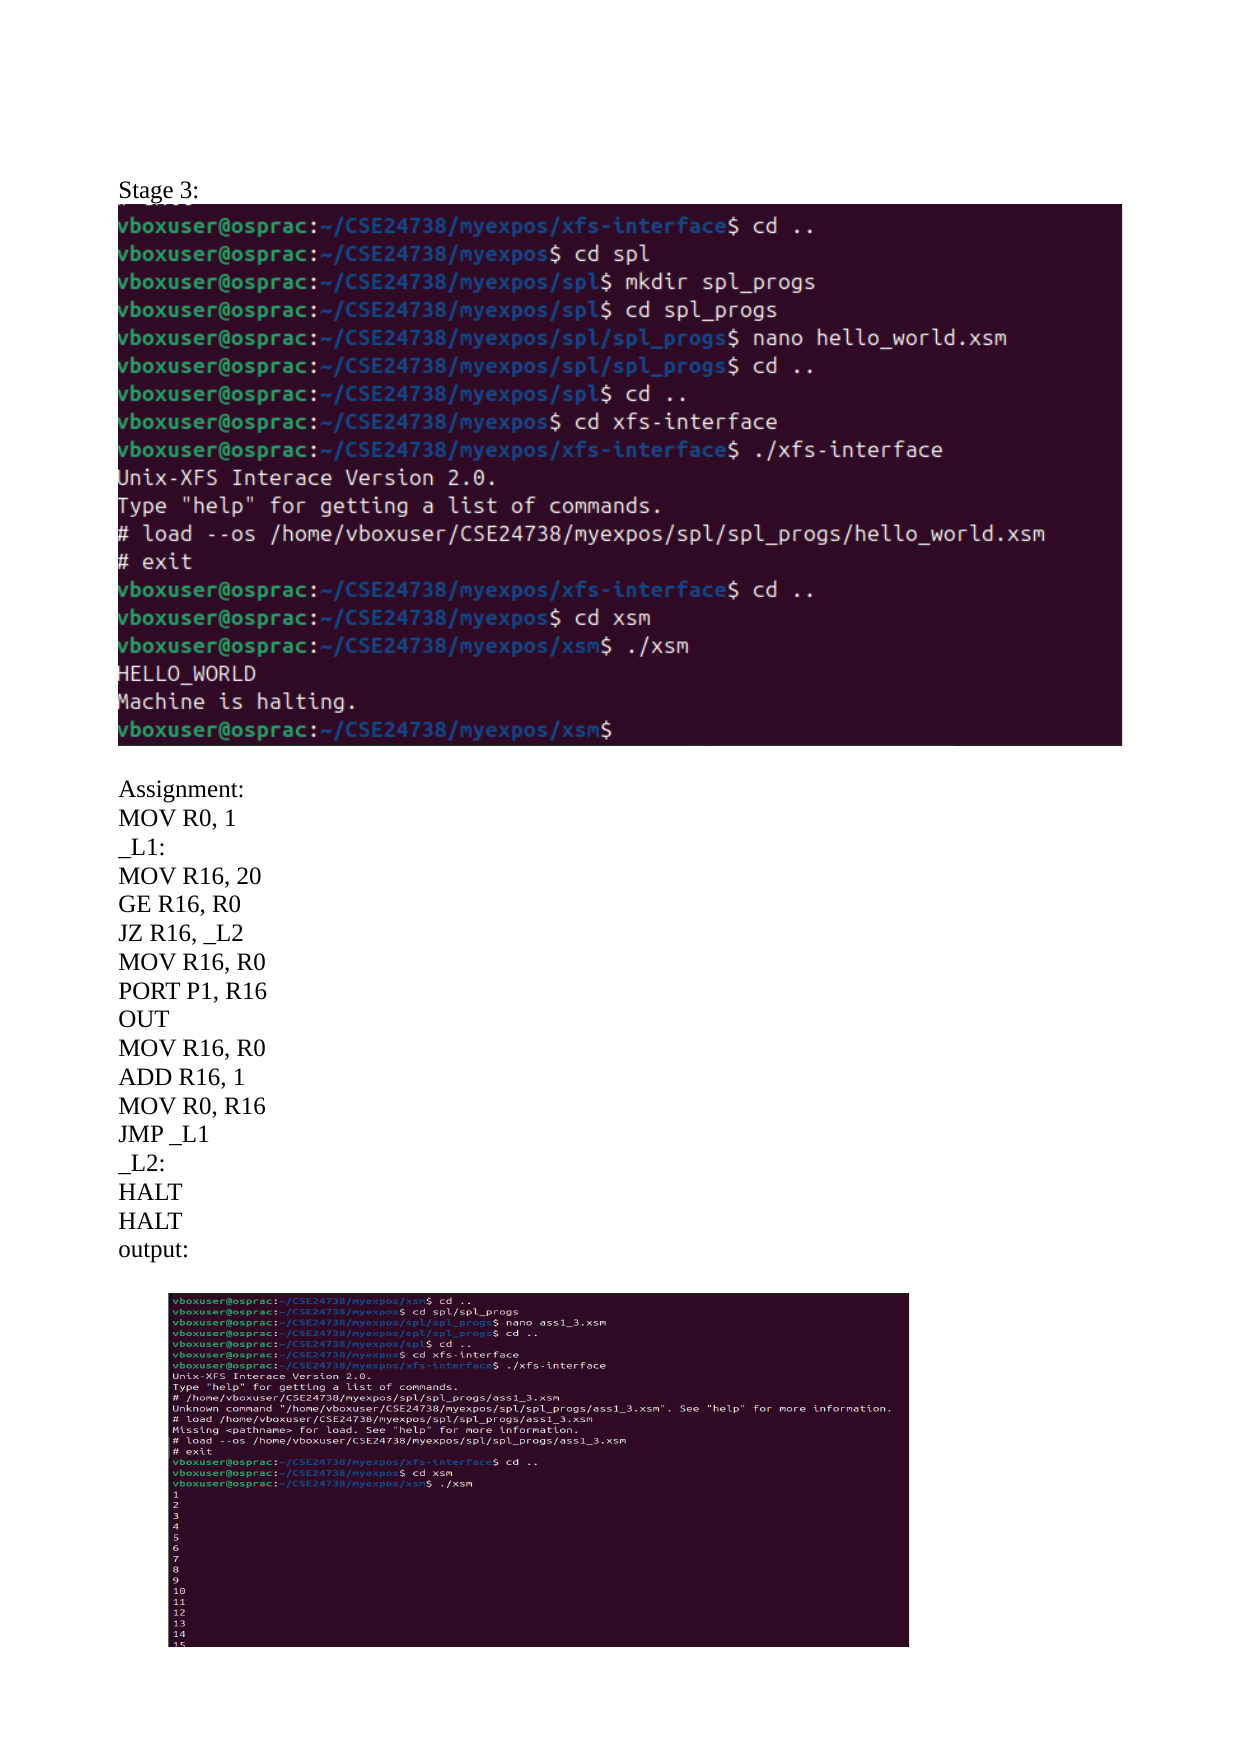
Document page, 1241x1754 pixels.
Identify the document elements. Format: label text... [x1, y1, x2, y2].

text MOV R0, R16 [118, 1091, 1122, 1119]
text JMP _L1 [118, 1119, 1122, 1148]
text Assignment: [118, 774, 1122, 803]
text OUT [118, 1004, 1122, 1033]
text GE R16, R0 [118, 889, 1122, 918]
text _L2: [118, 1148, 1122, 1177]
text MOV R0, 1 [118, 803, 1122, 832]
text HALT [118, 1206, 1122, 1234]
text output: [118, 1234, 1122, 1263]
text MOV R16, 20 [118, 861, 1122, 889]
text JZ R16, _L2 [118, 918, 1122, 947]
picture [118, 204, 1123, 746]
text PORT P1, R16 [118, 976, 1122, 1004]
text MOV R16, R0 [118, 1033, 1122, 1062]
text ADD R16, 1 [118, 1062, 1122, 1091]
text HALT [118, 1177, 1122, 1206]
text Stage 3: [118, 176, 1122, 204]
text MOV R16, R0 [118, 947, 1122, 976]
picture [168, 1293, 910, 1647]
text _L1: [118, 832, 1122, 861]
